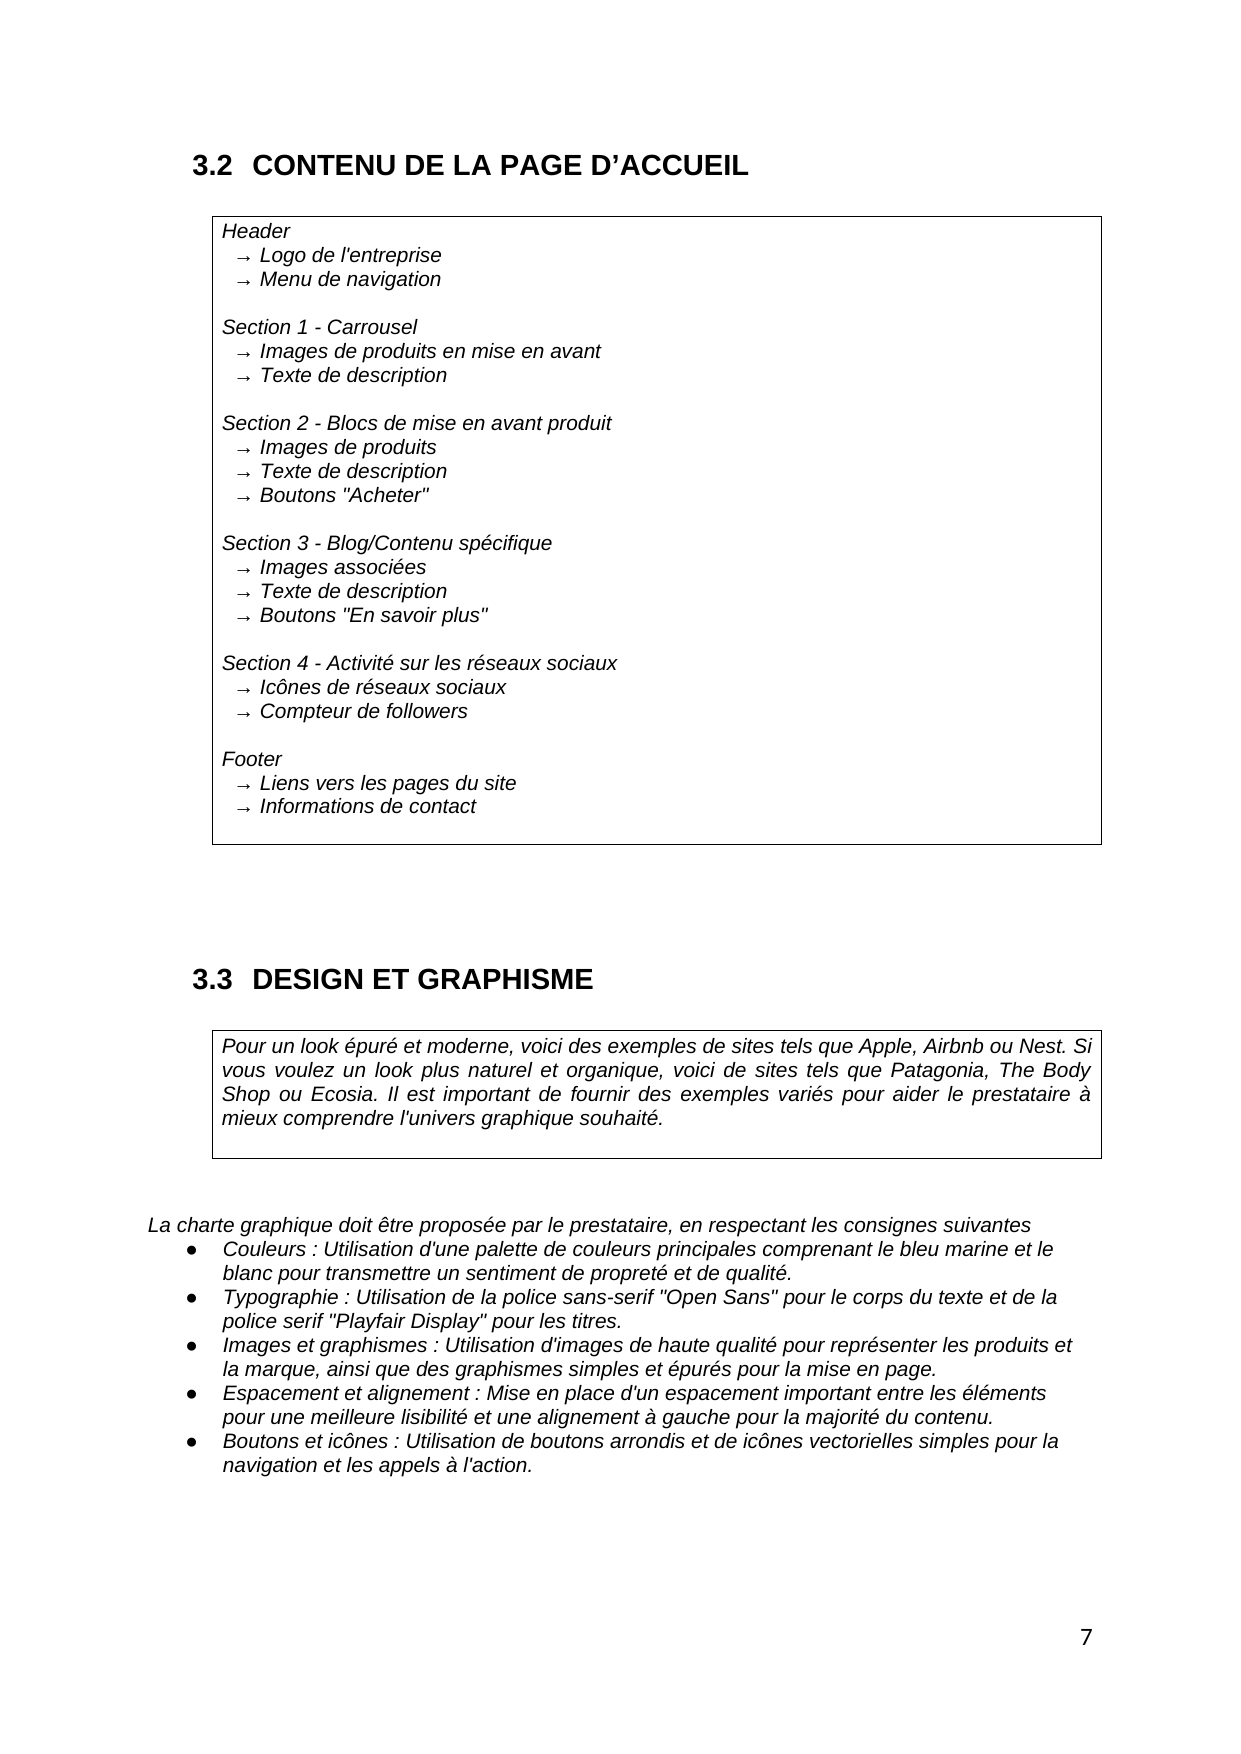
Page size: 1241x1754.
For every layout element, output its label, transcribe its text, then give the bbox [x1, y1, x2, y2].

text → Icônes de réseaux sociaux [213, 671, 1101, 695]
list Images et graphismes : Utilisation d'images de haute qualité pour représenter les produits et la marque, ainsi que des graphismes simples et épurés pour la mise en page. [185, 1333, 1093, 1381]
text → Logo de l'entreprise [213, 240, 1101, 264]
text → Images associées [213, 552, 1101, 576]
text → Boutons "Acheter" [213, 480, 1101, 507]
text → Texte de description [213, 456, 1101, 480]
text Section 4 - Activité sur les réseaux sociaux [213, 647, 1101, 671]
text → Images de produits en mise en avant [213, 336, 1101, 360]
text Section 1 - Carrousel [213, 312, 1101, 336]
text Header [213, 217, 1101, 240]
text → Texte de description [213, 360, 1101, 387]
subtitle DESIGN ET GRAPHISME [192, 962, 1093, 995]
text → Liens vers les pages du site [213, 767, 1101, 791]
text La charte graphique doit être proposée par le prestataire, en respectant les consignes suivantes [148, 1213, 1093, 1237]
text → Boutons "En savoir plus" [213, 599, 1101, 627]
list Boutons et icônes : Utilisation de boutons arrondis et de icônes vectorielles simples pour la navigation et les appels à l'action. [185, 1429, 1093, 1477]
text → Menu de navigation [213, 264, 1101, 291]
text Pour un look épuré et moderne, voici des exemples de sites tels que Apple, Airbnb ou Nest. Si vous voulez un look plus naturel et organique, voici de sites tels que Patagonia, The Body Shop ou Ecosia. Il est important de fournir des exemples variés pour aider le prestataire à mieux comprendre l'univers graphique souhaité. [213, 1031, 1101, 1129]
subtitle CONTENU DE LA PAGE D’ACCUEIL [192, 148, 1093, 181]
text → Images de produits [213, 432, 1101, 456]
text → Compteur de followers [213, 695, 1101, 722]
list Couleurs : Utilisation d'une palette de couleurs principales comprenant le bleu marine et le blanc pour transmettre un sentiment de propreté et de qualité. [185, 1237, 1093, 1285]
text Footer [213, 743, 1101, 767]
text → Texte de description [213, 576, 1101, 599]
list Espacement et alignement : Mise en place d'un espacement important entre les éléments pour une meilleure lisibilité et une alignement à gauche pour la majorité du contenu. [185, 1381, 1093, 1429]
list Typographie : Utilisation de la police sans-serif "Open Sans" pour le corps du texte et de la police serif "Playfair Display" pour les titres. [185, 1285, 1093, 1333]
text Section 2 - Blocs de mise en avant produit [213, 408, 1101, 432]
text → Informations de contact [213, 791, 1101, 818]
text Section 3 - Blog/Contenu spécifique [213, 528, 1101, 552]
